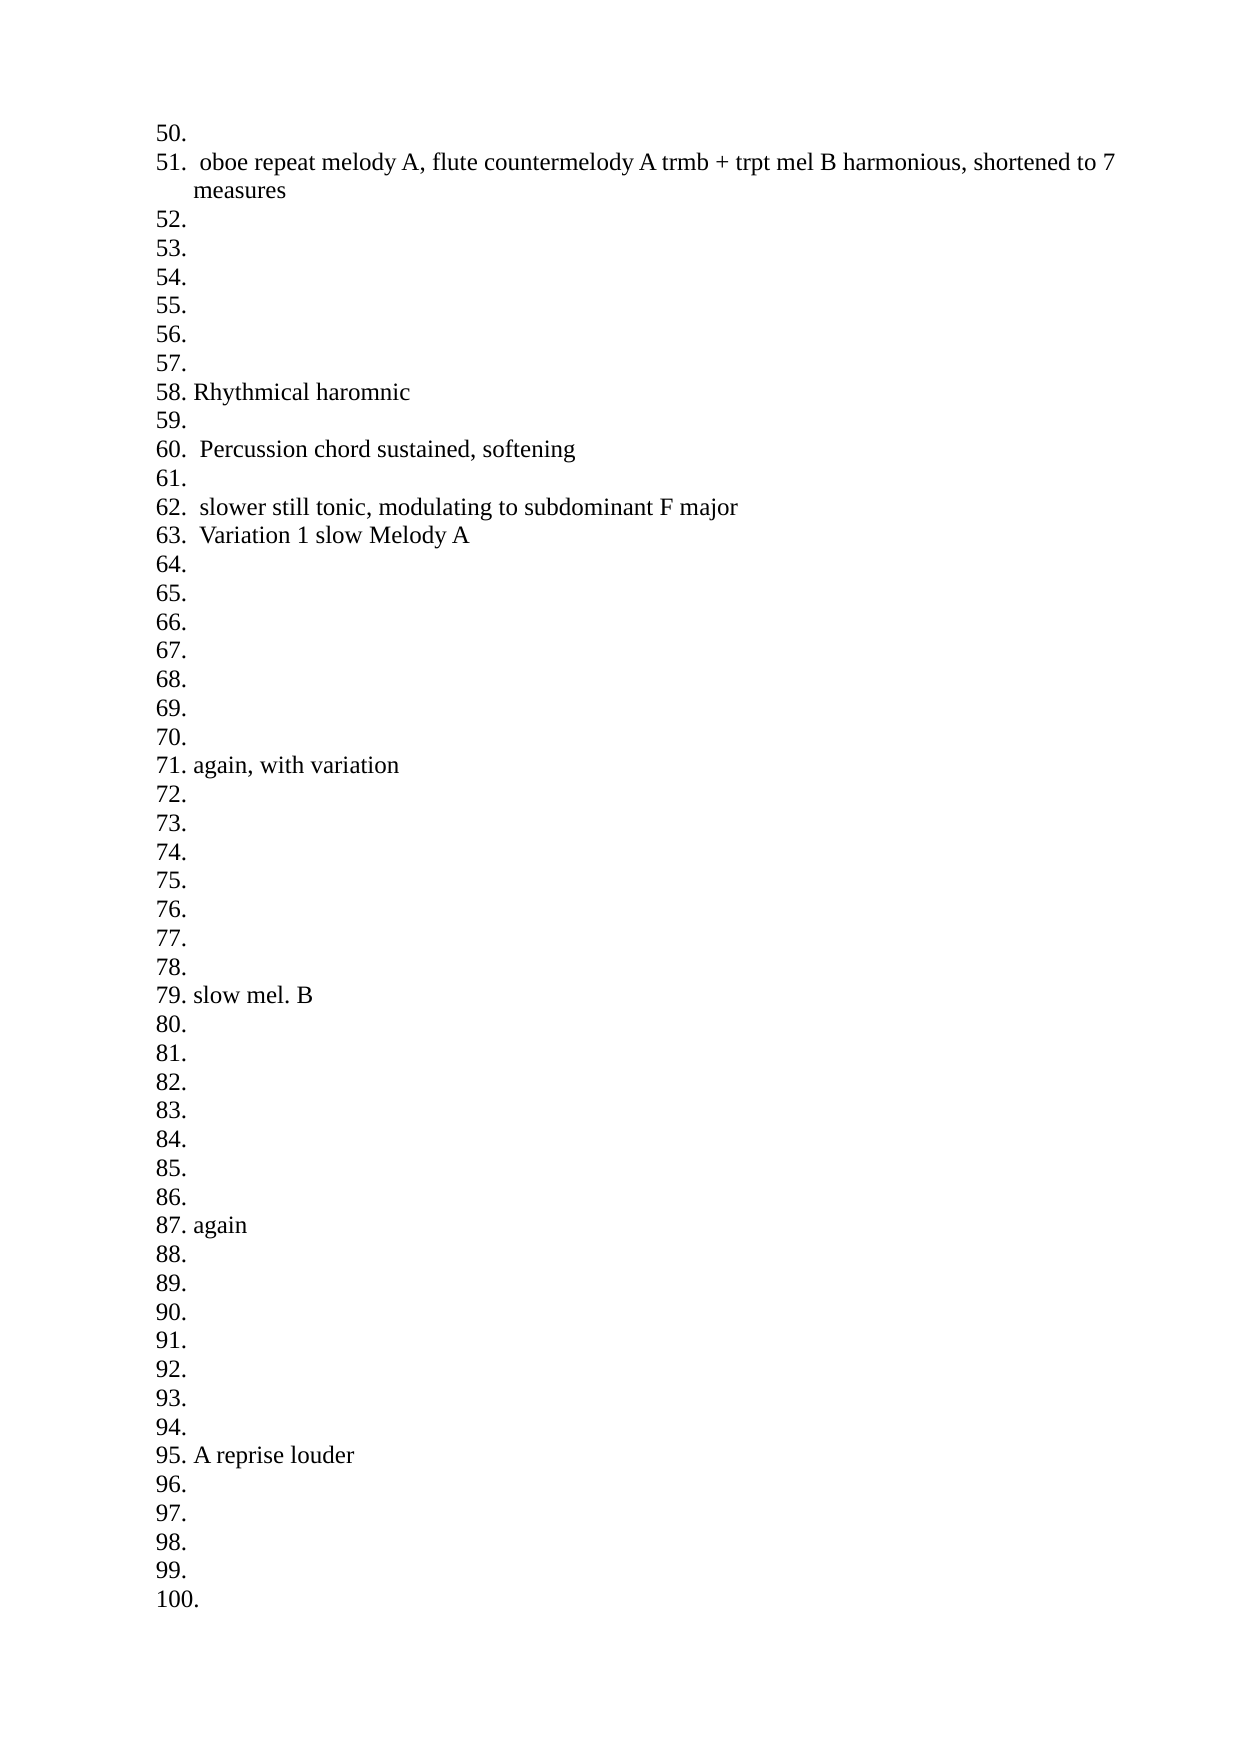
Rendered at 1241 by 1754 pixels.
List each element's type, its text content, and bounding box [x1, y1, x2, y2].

list again, with variation [156, 751, 1122, 779]
list slow mel. B [156, 981, 1122, 1009]
list again [156, 1211, 1122, 1239]
list oboe repeat melody A, flute countermelody A trmb + trpt mel B harmonious, shortened to 7 measures [156, 147, 1122, 204]
list A reprise louder [156, 1441, 1122, 1469]
list slower still tonic, modulating to subdominant F major [156, 492, 1122, 521]
list Variation 1 slow Melody A [156, 521, 1122, 549]
list Percussion chord sustained, softening [156, 434, 1122, 463]
list Rhythmical haromnic [156, 377, 1122, 406]
